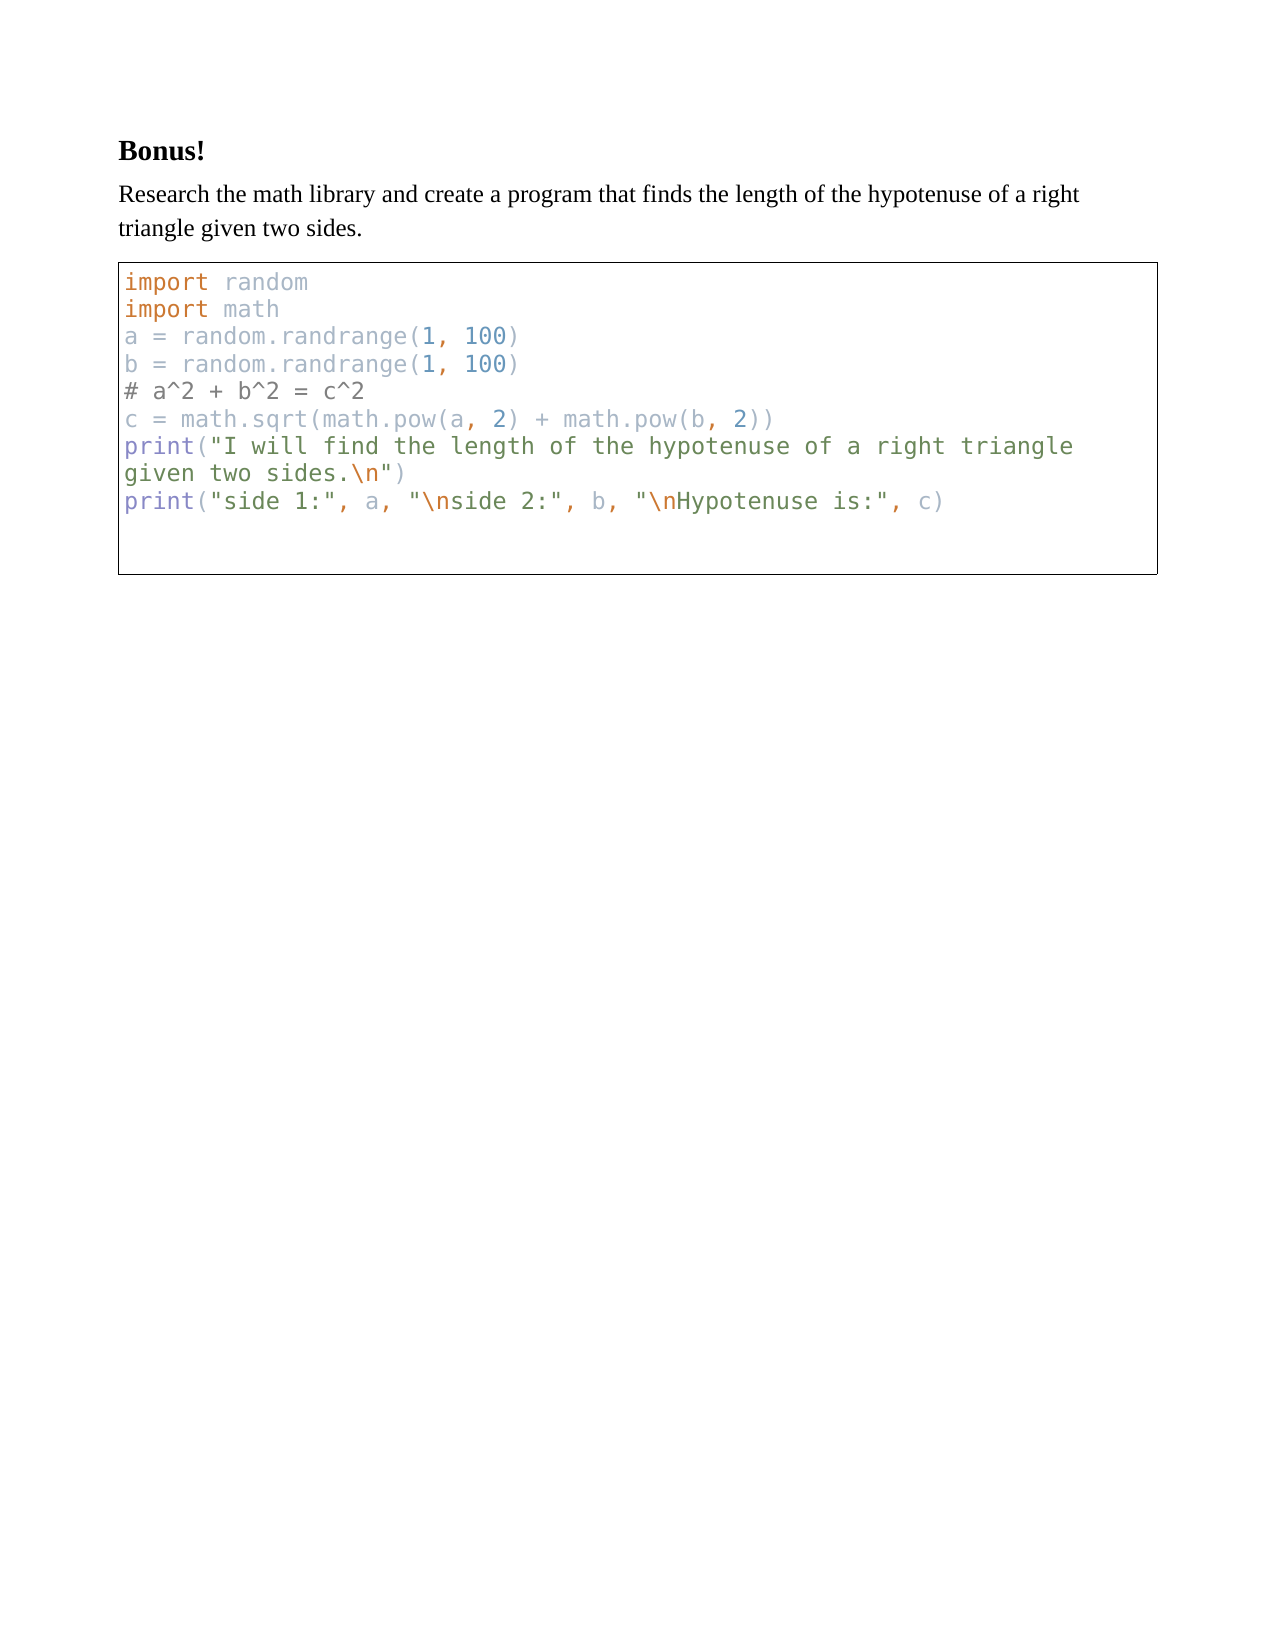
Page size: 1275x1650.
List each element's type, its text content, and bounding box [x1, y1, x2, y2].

table_header import random import math a = random.randrange(1, 100) b = random.randrange(1, 100) # a^2 + b^2 = c^2 c = math.sqrt(math.pow(a, 2) + math.pow(b, 2)) print("I will find the length of the hypotenuse of a right triangle given two sides.\n") print("side 1:", a, "\nside 2:", b, "\nHypotenuse is:", c) [119, 263, 1157, 573]
text Research the math library and create a program that finds the length of the hypotenuse of a right triangle given two sides. [118, 179, 1157, 242]
subtitle Bonus! [118, 133, 1157, 166]
